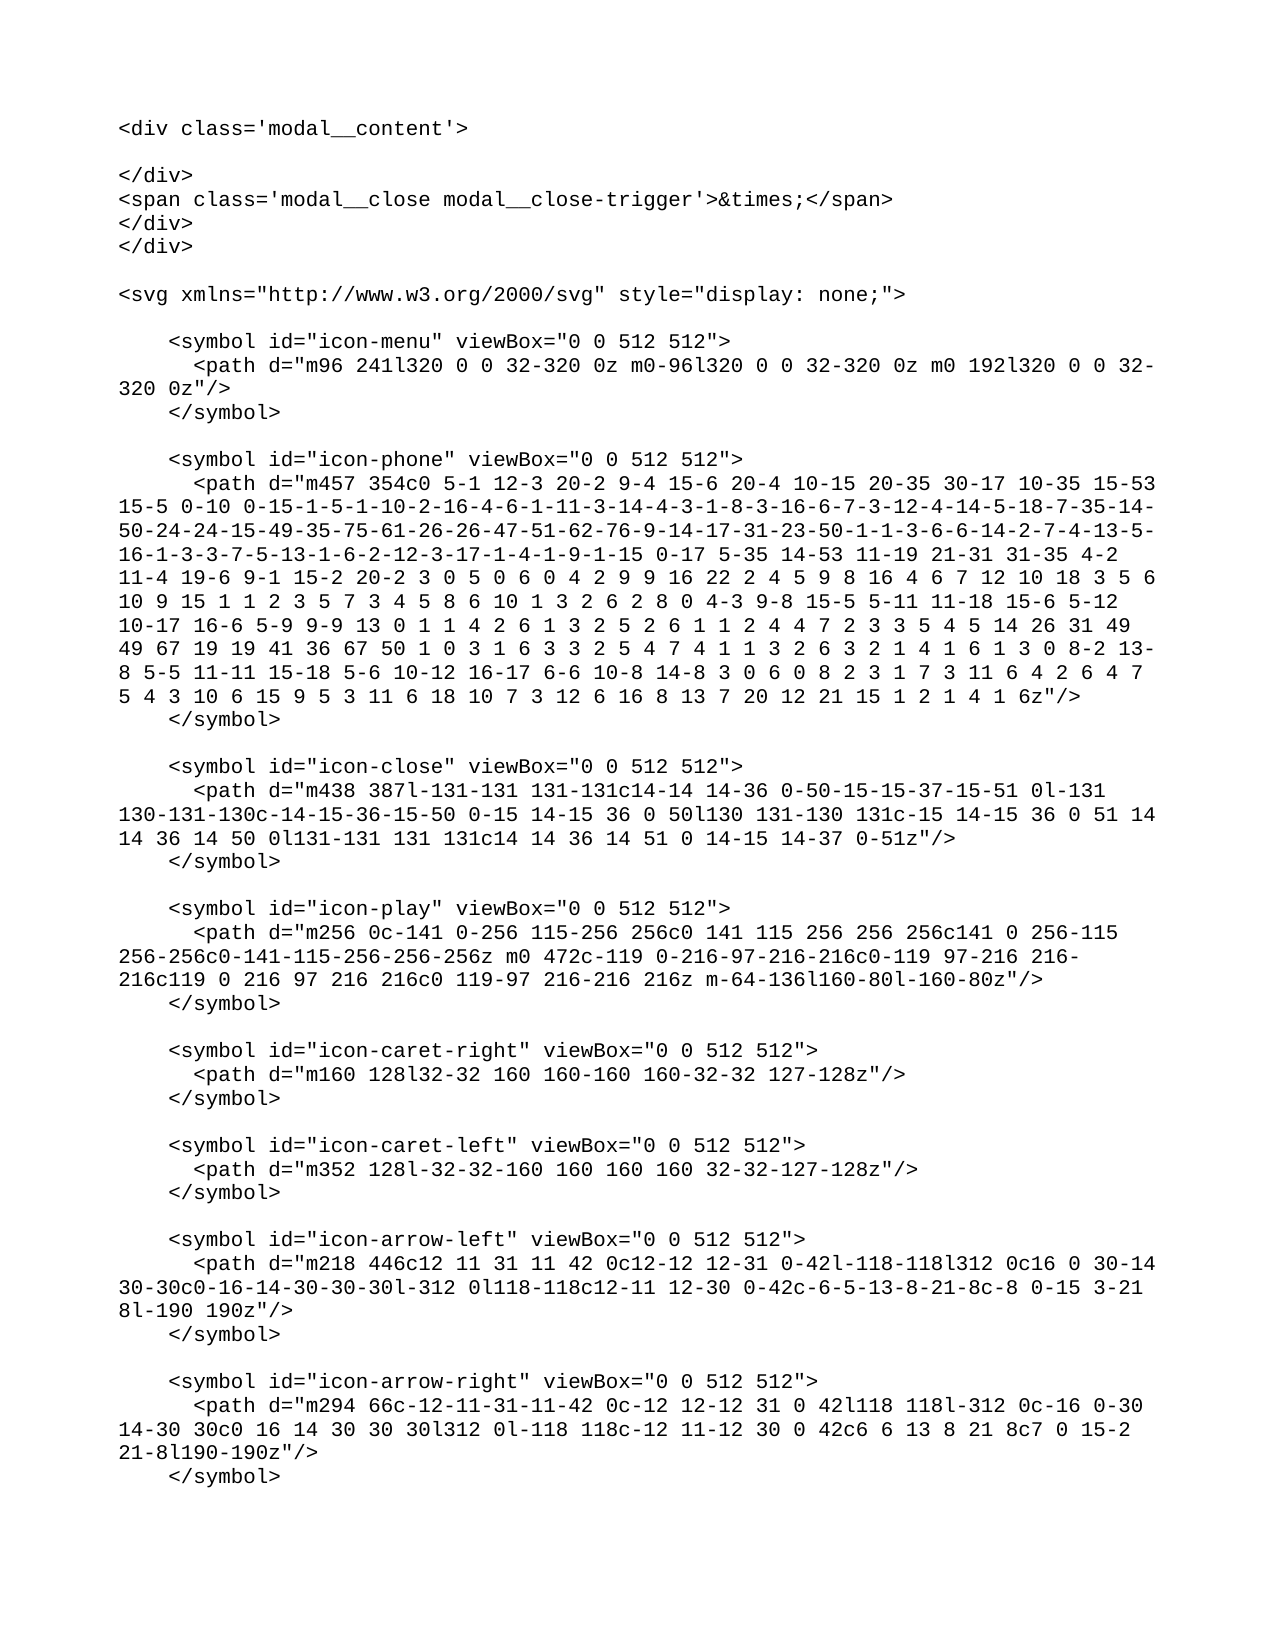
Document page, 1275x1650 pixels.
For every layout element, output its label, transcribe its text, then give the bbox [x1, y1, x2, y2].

text </symbol> [118, 1088, 1157, 1111]
text </symbol> [118, 1466, 1157, 1489]
text </symbol> [118, 402, 1157, 426]
text <symbol id="icon-close" viewBox="0 0 512 512"> [118, 757, 1157, 780]
text <symbol id="icon-menu" viewBox="0 0 512 512"> [118, 331, 1157, 354]
text </symbol> [118, 1324, 1157, 1348]
text <path d="m352 128l-32-32-160 160 160 160 32-32-127-128z"/> [118, 1158, 1157, 1182]
text <symbol id="icon-arrow-left" viewBox="0 0 512 512"> [118, 1229, 1157, 1253]
text <symbol id="icon-caret-left" viewBox="0 0 512 512"> [118, 1135, 1157, 1158]
text <svg xmlns="http://www.w3.org/2000/svg" style="display: none;"> [118, 284, 1157, 307]
text <symbol id="icon-arrow-right" viewBox="0 0 512 512"> [118, 1371, 1157, 1395]
text <div class='modal__content'> [118, 118, 1157, 142]
text </symbol> [118, 851, 1157, 875]
text </div> [118, 213, 1157, 236]
text </symbol> [118, 993, 1157, 1017]
text <symbol id="icon-play" viewBox="0 0 512 512"> [118, 898, 1157, 922]
text <symbol id="icon-caret-right" viewBox="0 0 512 512"> [118, 1040, 1157, 1064]
text <path d="m457 354c0 5-1 12-3 20-2 9-4 15-6 20-4 10-15 20-35 30-17 10-35 15-53 15-5 0-10 0-15-1-5-1-10-2-16-4-6-1-11-3-14-4-3-1-8-3-16-6-7-3-12-4-14-5-18-7-35-14-50-24-24-15-49-35-75-61-26-26-47-51-62-76-9-14-17-31-23-50-1-1-3-6-6-14-2-7-4-13-5-16-1-3-3-7-5-13-1-6-2-12-3-17-1-4-1-9-1-15 0-17 5-35 14-53 11-19 21-31 31-35 4-2 11-4 19-6 9-1 15-2 20-2 3 0 5 0 6 0 4 2 9 9 16 22 2 4 5 9 8 16 4 6 7 12 10 18 3 5 6 10 9 15 1 1 2 3 5 7 3 4 5 8 6 10 1 3 2 6 2 8 0 4-3 9-8 15-5 5-11 11-18 15-6 5-12 10-17 16-6 5-9 9-9 13 0 1 1 4 2 6 1 3 2 5 2 6 1 1 2 4 4 7 2 3 3 5 4 5 14 26 31 49 49 67 19 19 41 36 67 50 1 0 3 1 6 3 3 2 5 4 7 4 1 1 3 2 6 3 2 1 4 1 6 1 3 0 8-2 13-8 5-5 11-11 15-18 5-6 10-12 16-17 6-6 10-8 14-8 3 0 6 0 8 2 3 1 7 3 11 6 4 2 6 4 7 5 4 3 10 6 15 9 5 3 11 6 18 10 7 3 12 6 16 8 13 7 20 12 21 15 1 2 1 4 1 6z"/> [118, 473, 1157, 709]
text <path d="m96 241l320 0 0 32-320 0z m0-96l320 0 0 32-320 0z m0 192l320 0 0 32-320 0z"/> [118, 354, 1157, 402]
text <span class='modal__close modal__close-trigger'>&times;</span> [118, 189, 1157, 213]
text <path d="m438 387l-131-131 131-131c14-14 14-36 0-50-15-15-37-15-51 0l-131 130-131-130c-14-15-36-15-50 0-15 14-15 36 0 50l130 131-130 131c-15 14-15 36 0 51 14 14 36 14 50 0l131-131 131 131c14 14 36 14 51 0 14-15 14-37 0-51z"/> [118, 780, 1157, 851]
text <path d="m160 128l32-32 160 160-160 160-32-32 127-128z"/> [118, 1064, 1157, 1088]
text <path d="m218 446c12 11 31 11 42 0c12-12 12-31 0-42l-118-118l312 0c16 0 30-14 30-30c0-16-14-30-30-30l-312 0l118-118c12-11 12-30 0-42c-6-5-13-8-21-8c-8 0-15 3-21 8l-190 190z"/> [118, 1253, 1157, 1324]
text <path d="m256 0c-141 0-256 115-256 256c0 141 115 256 256 256c141 0 256-115 256-256c0-141-115-256-256-256z m0 472c-119 0-216-97-216-216c0-119 97-216 216-216c119 0 216 97 216 216c0 119-97 216-216 216z m-64-136l160-80l-160-80z"/> [118, 922, 1157, 993]
text </div> [118, 165, 1157, 189]
text </div> [118, 236, 1157, 260]
text <symbol id="icon-phone" viewBox="0 0 512 512"> [118, 449, 1157, 473]
text <path d="m294 66c-12-11-31-11-42 0c-12 12-12 31 0 42l118 118l-312 0c-16 0-30 14-30 30c0 16 14 30 30 30l312 0l-118 118c-12 11-12 30 0 42c6 6 13 8 21 8c7 0 15-2 21-8l190-190z"/> [118, 1395, 1157, 1466]
text </symbol> [118, 1182, 1157, 1206]
text </symbol> [118, 709, 1157, 733]
